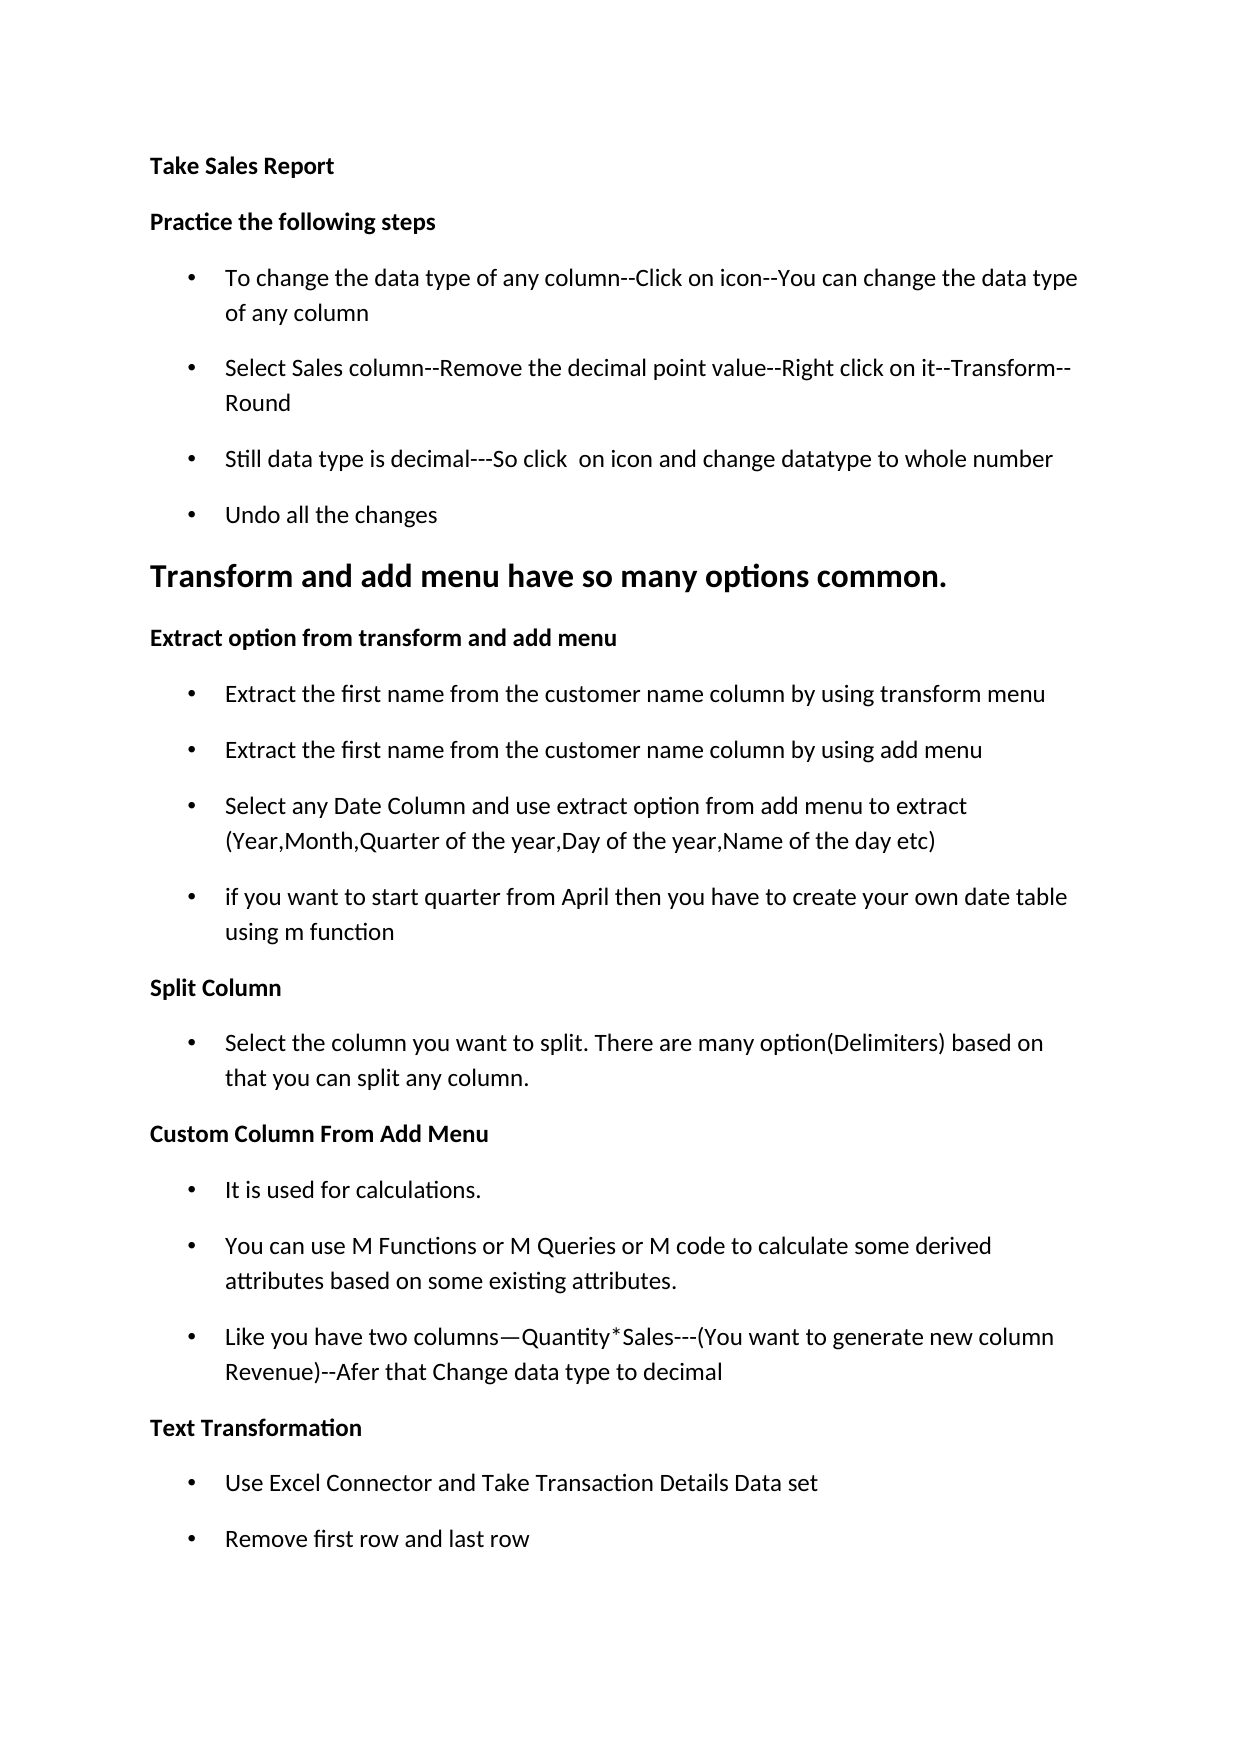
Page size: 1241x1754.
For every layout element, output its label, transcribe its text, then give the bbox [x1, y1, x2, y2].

text Custom Column From Add Menu [150, 1118, 1090, 1149]
list Select Sales column--Remove the decimal point value--Right click on it--Transform--Round [187, 352, 1090, 418]
list Select the column you want to split. There are many option(Delimiters) based on that you can split any column. [187, 1028, 1090, 1093]
text Take Sales Report [150, 150, 1090, 181]
list Still data type is decimal---So click on icon and change datatype to whole number [187, 443, 1090, 474]
list Extract the first name from the customer name column by using transform menu [187, 678, 1090, 709]
list It is used for calculations. [187, 1174, 1090, 1205]
list You can use M Functions or M Queries or M code to calculate some derived attributes based on some existing attributes. [187, 1230, 1090, 1296]
list Undo all the changes [187, 499, 1090, 530]
text Extract option from transform and add menu [150, 623, 1090, 653]
text Split Column [150, 972, 1090, 1002]
list Use Excel Connector and Take Transaction Details Data set [187, 1468, 1090, 1498]
list if you want to start quarter from April then you have to create your own date table using m function [187, 881, 1090, 946]
list Select any Date Column and use extract option from add menu to extract (Year,Month,Quarter of the year,Day of the year,Name of the day etc) [187, 790, 1090, 856]
text Text Transformation [150, 1412, 1090, 1442]
text Transform and add menu have so many options common. [150, 555, 1090, 596]
list To change the data type of any column--Click on icon--You can change the data type of any column [187, 262, 1090, 327]
text Practice the following steps [150, 206, 1090, 236]
list Extract the first name from the customer name column by using add menu [187, 734, 1090, 765]
list Like you have two columns—Quantity*Sales---(You want to generate new column Revenue)--Afer that Change data type to decimal [187, 1321, 1090, 1386]
list Remove first row and last row [187, 1523, 1090, 1554]
